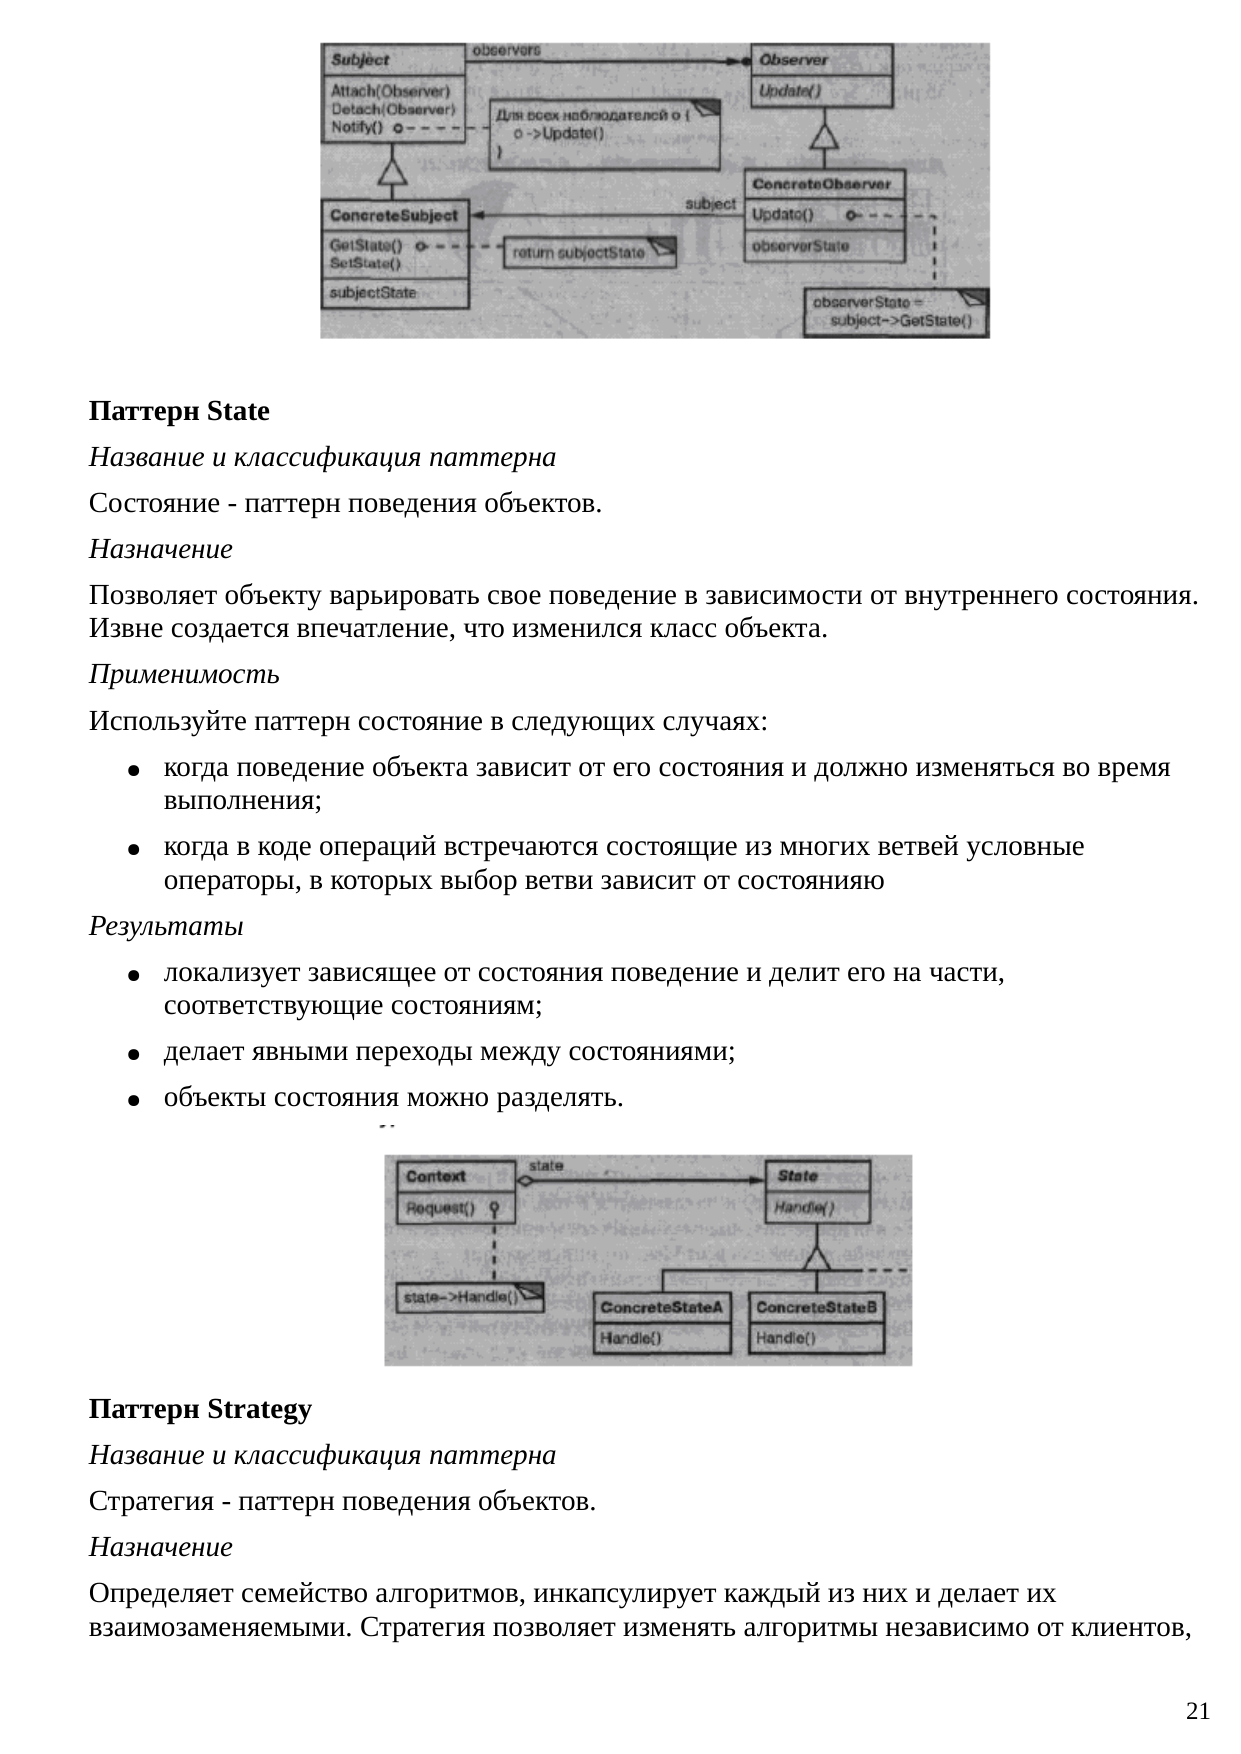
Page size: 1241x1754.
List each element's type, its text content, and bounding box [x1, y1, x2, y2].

list делает явными переходы между состояниями; [126, 1033, 1211, 1067]
text Стратегия - паттерн поведения объектов. [88, 1483, 1211, 1517]
text Паттерн State [88, 393, 1211, 426]
text Назначение [88, 1529, 1211, 1563]
text Название и классификация паттерна [88, 1437, 1211, 1471]
text Применимость [88, 657, 1211, 690]
text Паттерн Strategy [88, 1126, 1211, 1425]
text Позволяет объекту варьировать свое поведение в зависимости от внутреннего состояния. Извне создается впечатление, что изменился класс объекта. [88, 577, 1211, 644]
list когда поведение объекта зависит от его состояния и должно изменяться во время выполнения; [126, 749, 1211, 816]
text Используйте паттерн состояние в следующих случаях: [88, 703, 1211, 736]
text Назначение [88, 531, 1211, 564]
list объекты состояния можно разделять. [126, 1079, 1211, 1113]
text Состояние - паттерн поведения объектов. [88, 485, 1211, 518]
list локализует зависящее от состояния поведение и делит его на части, соответствующие состояниям; [126, 954, 1211, 1021]
text Результаты [88, 908, 1211, 941]
text Определяет семейство алгоритмов, инкапсулирует каждый из них и делает их взаимозаменяемыми. Стратегия позволяет изменять алгоритмы независимо от клиентов, [88, 1575, 1211, 1642]
list когда в коде операций встречаются состоящие из многих ветвей условные операторы, в которых выбор ветви зависит от состоянияю [126, 828, 1211, 895]
text Название и классификация паттерна [88, 439, 1211, 472]
